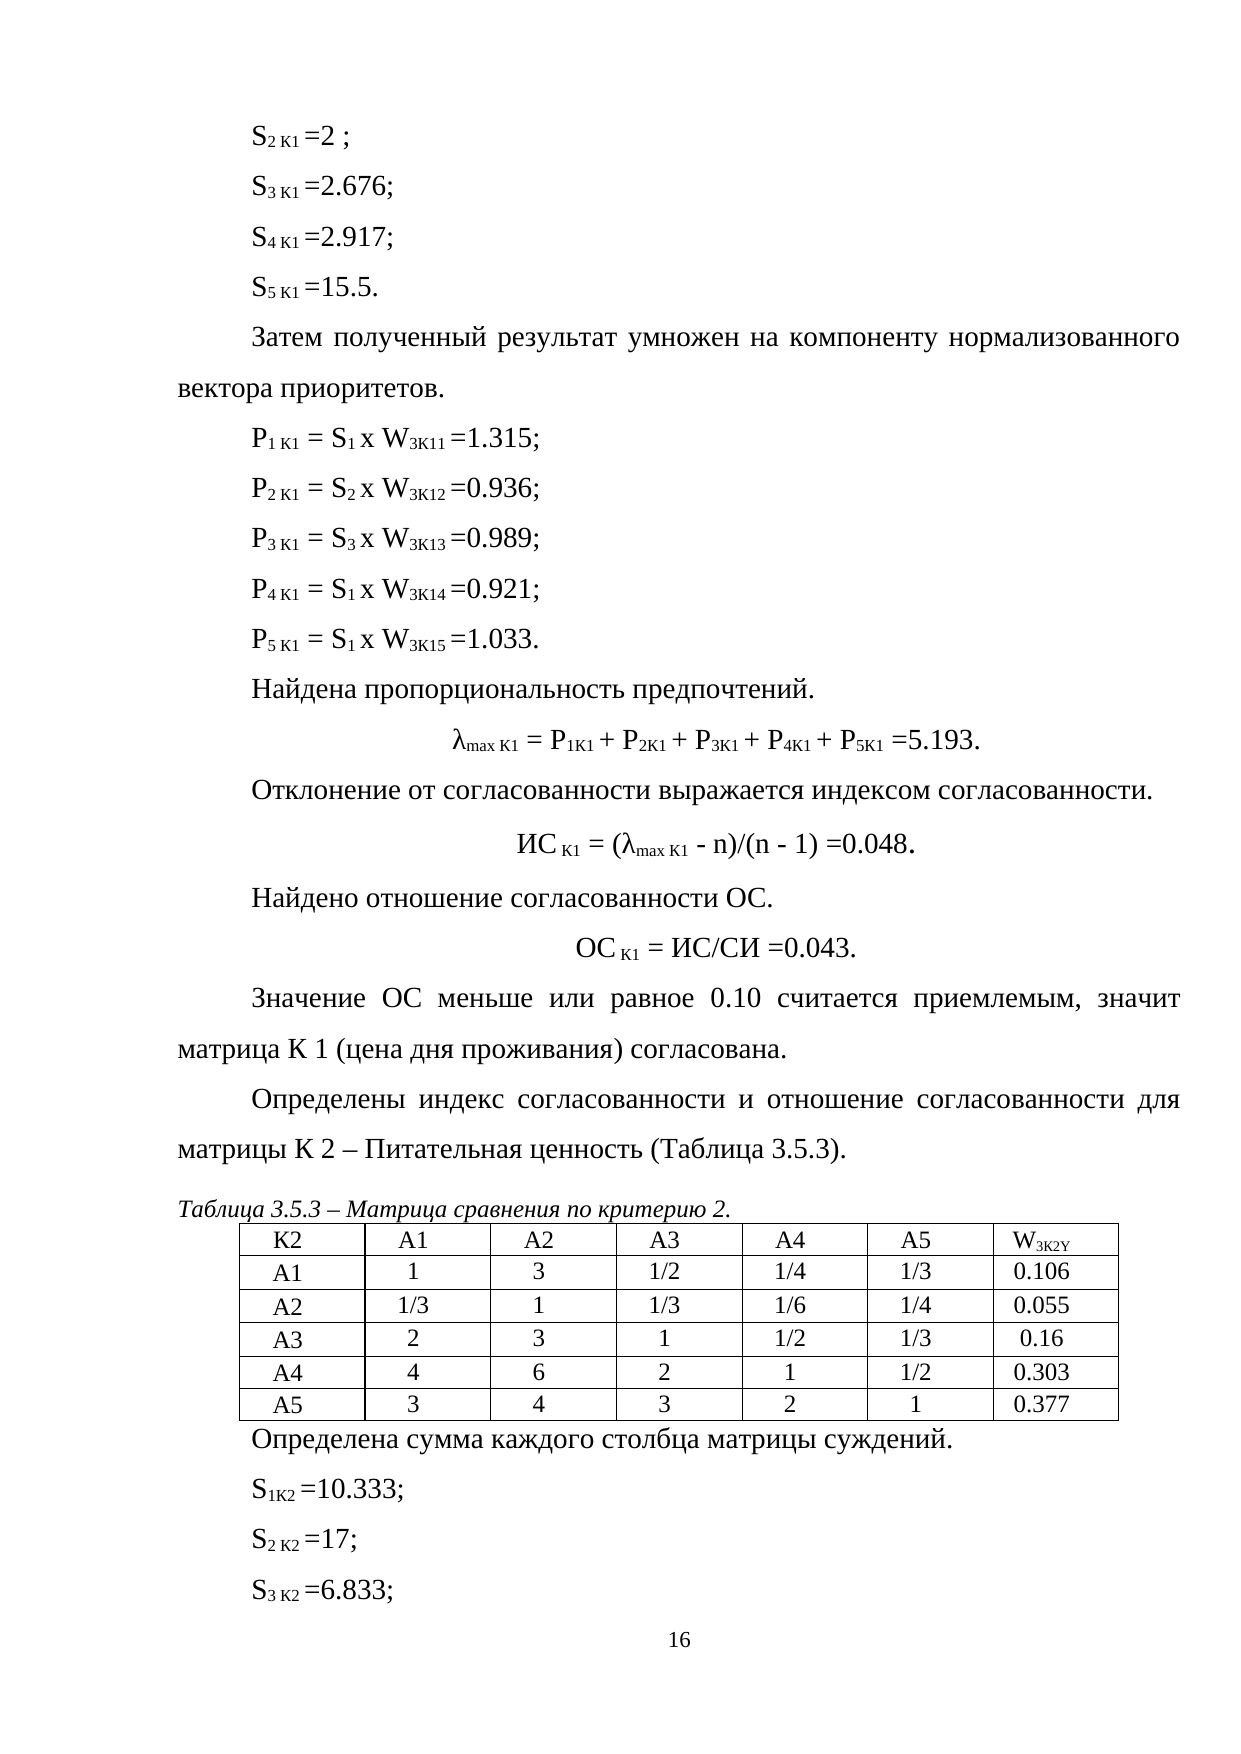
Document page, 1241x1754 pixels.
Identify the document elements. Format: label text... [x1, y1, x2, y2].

table_cell 1/2 [743, 1323, 867, 1356]
text Р5 К1 = S1 х W3К15 =1.033. [177, 621, 1181, 655]
table_cell 1/6 [743, 1290, 867, 1322]
table_header А1 [366, 1224, 490, 1255]
table_cell 2 [743, 1389, 867, 1420]
table_header А5 [868, 1224, 993, 1255]
text ИС К1 = (λmax К1 - n)/(n - 1) =0.048. [177, 822, 1181, 861]
table_cell 1 [617, 1323, 742, 1356]
table_cell 3 [366, 1389, 490, 1420]
table_cell 1/3 [617, 1290, 742, 1322]
text Р4 К1 = S1 х W3К14 =0.921; [177, 571, 1181, 604]
table_header W3К2Y [994, 1224, 1118, 1255]
table_cell 4 [491, 1389, 616, 1420]
text Найдена пропорциональность предпочтений. [177, 672, 1181, 705]
table_cell 2 [617, 1357, 742, 1388]
text Значение ОС меньше или равное 0.10 считается приемлемым, значит матрица К 1 (цена дня проживания) согласована. [177, 981, 1181, 1064]
table_cell 1/3 [366, 1290, 490, 1322]
text S1К2 =10.333; [177, 1471, 1181, 1505]
table_cell 2 [366, 1323, 490, 1356]
table_cell 0.377 [994, 1389, 1118, 1420]
table_cell 3 [491, 1323, 616, 1356]
text S2 К2 =17; [177, 1522, 1181, 1555]
table_cell 1/4 [868, 1290, 993, 1322]
table_header А2 [491, 1224, 616, 1255]
table_cell А5 [240, 1389, 364, 1420]
table_cell 0.303 [994, 1357, 1118, 1388]
table_cell А3 [240, 1323, 364, 1356]
text S2 К1 =2 ; [177, 118, 1181, 152]
table_cell 1/2 [868, 1357, 993, 1388]
table_cell 1 [366, 1256, 490, 1289]
text Определена сумма каждого столбца матрицы суждений. [177, 1421, 1181, 1454]
text Затем полученный результат умножен на компоненту нормализованного вектора приоритетов. [177, 319, 1181, 403]
table_cell 0.106 [994, 1256, 1118, 1289]
table_cell 3 [491, 1256, 616, 1289]
text S3 К1 =2.676; [177, 168, 1181, 202]
text Отклонение от согласованности выражается индексом согласованности. [177, 772, 1181, 806]
text Р3 К1 = S3 х W3К13 =0.989; [177, 521, 1181, 554]
table_cell 1/3 [868, 1256, 993, 1289]
text Найдено отношение согласованности ОС. [177, 880, 1181, 913]
table_header А4 [743, 1224, 867, 1255]
table_cell 1/3 [868, 1323, 993, 1356]
table_cell А1 [240, 1256, 364, 1289]
table_cell 1 [868, 1389, 993, 1420]
text S3 К2 =6.833; [177, 1572, 1181, 1606]
table_cell 0.055 [994, 1290, 1118, 1322]
table_header А3 [617, 1224, 742, 1255]
table_cell 1/2 [617, 1256, 742, 1289]
text Р1 К1 = S1 х W3К11 =1.315; [177, 420, 1181, 453]
text Определены индекс согласованности и отношение согласованности для матрицы К 2 – Питательная ценность (Таблица 3.5.3). [177, 1081, 1181, 1165]
table_cell 1/4 [743, 1256, 867, 1289]
table_header К2 [240, 1224, 364, 1255]
text λmax К1 = Р1К1 + Р2К1 + Р3К1 + Р4К1 + Р5К1 =5.193. [177, 722, 1181, 755]
table_cell 1 [491, 1290, 616, 1322]
text Р2 К1 = S2 х W3К12 =0.936; [177, 470, 1181, 504]
text Таблица 3.5.3 – Матрица сравнения по критерию 2. [177, 1194, 1181, 1223]
text ОС К1 = ИС/СИ =0.043. [177, 930, 1181, 964]
table_cell 3 [617, 1389, 742, 1420]
table_cell 4 [366, 1357, 490, 1388]
table_cell А2 [240, 1290, 364, 1322]
table_cell 0.16 [994, 1323, 1118, 1356]
table_cell А4 [240, 1357, 364, 1388]
table_cell 6 [491, 1357, 616, 1388]
table_cell 1 [743, 1357, 867, 1388]
text S4 К1 =2.917; [177, 219, 1181, 252]
text S5 К1 =15.5. [177, 269, 1181, 303]
